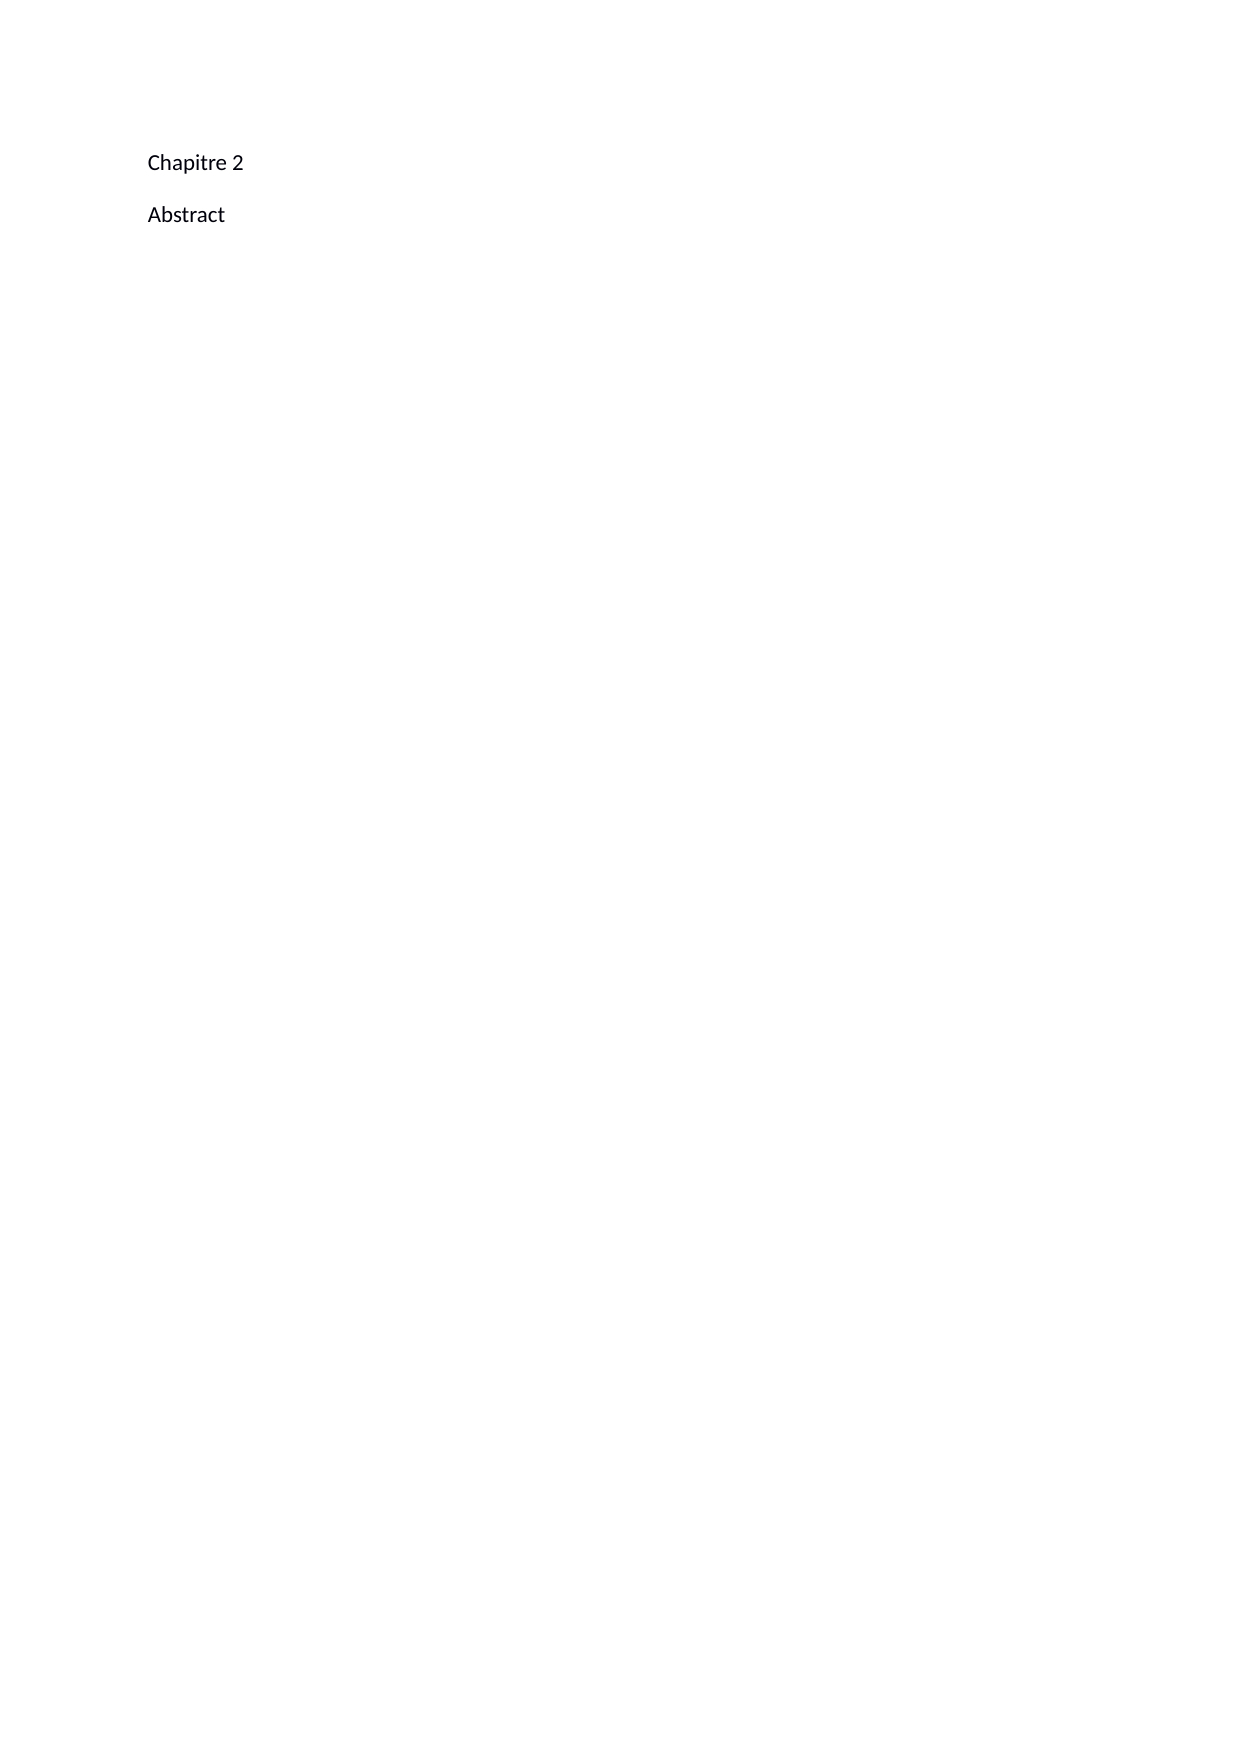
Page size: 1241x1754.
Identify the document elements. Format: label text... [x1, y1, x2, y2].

text Chapitre 2 [148, 148, 1093, 176]
text Abstract [148, 201, 1093, 229]
